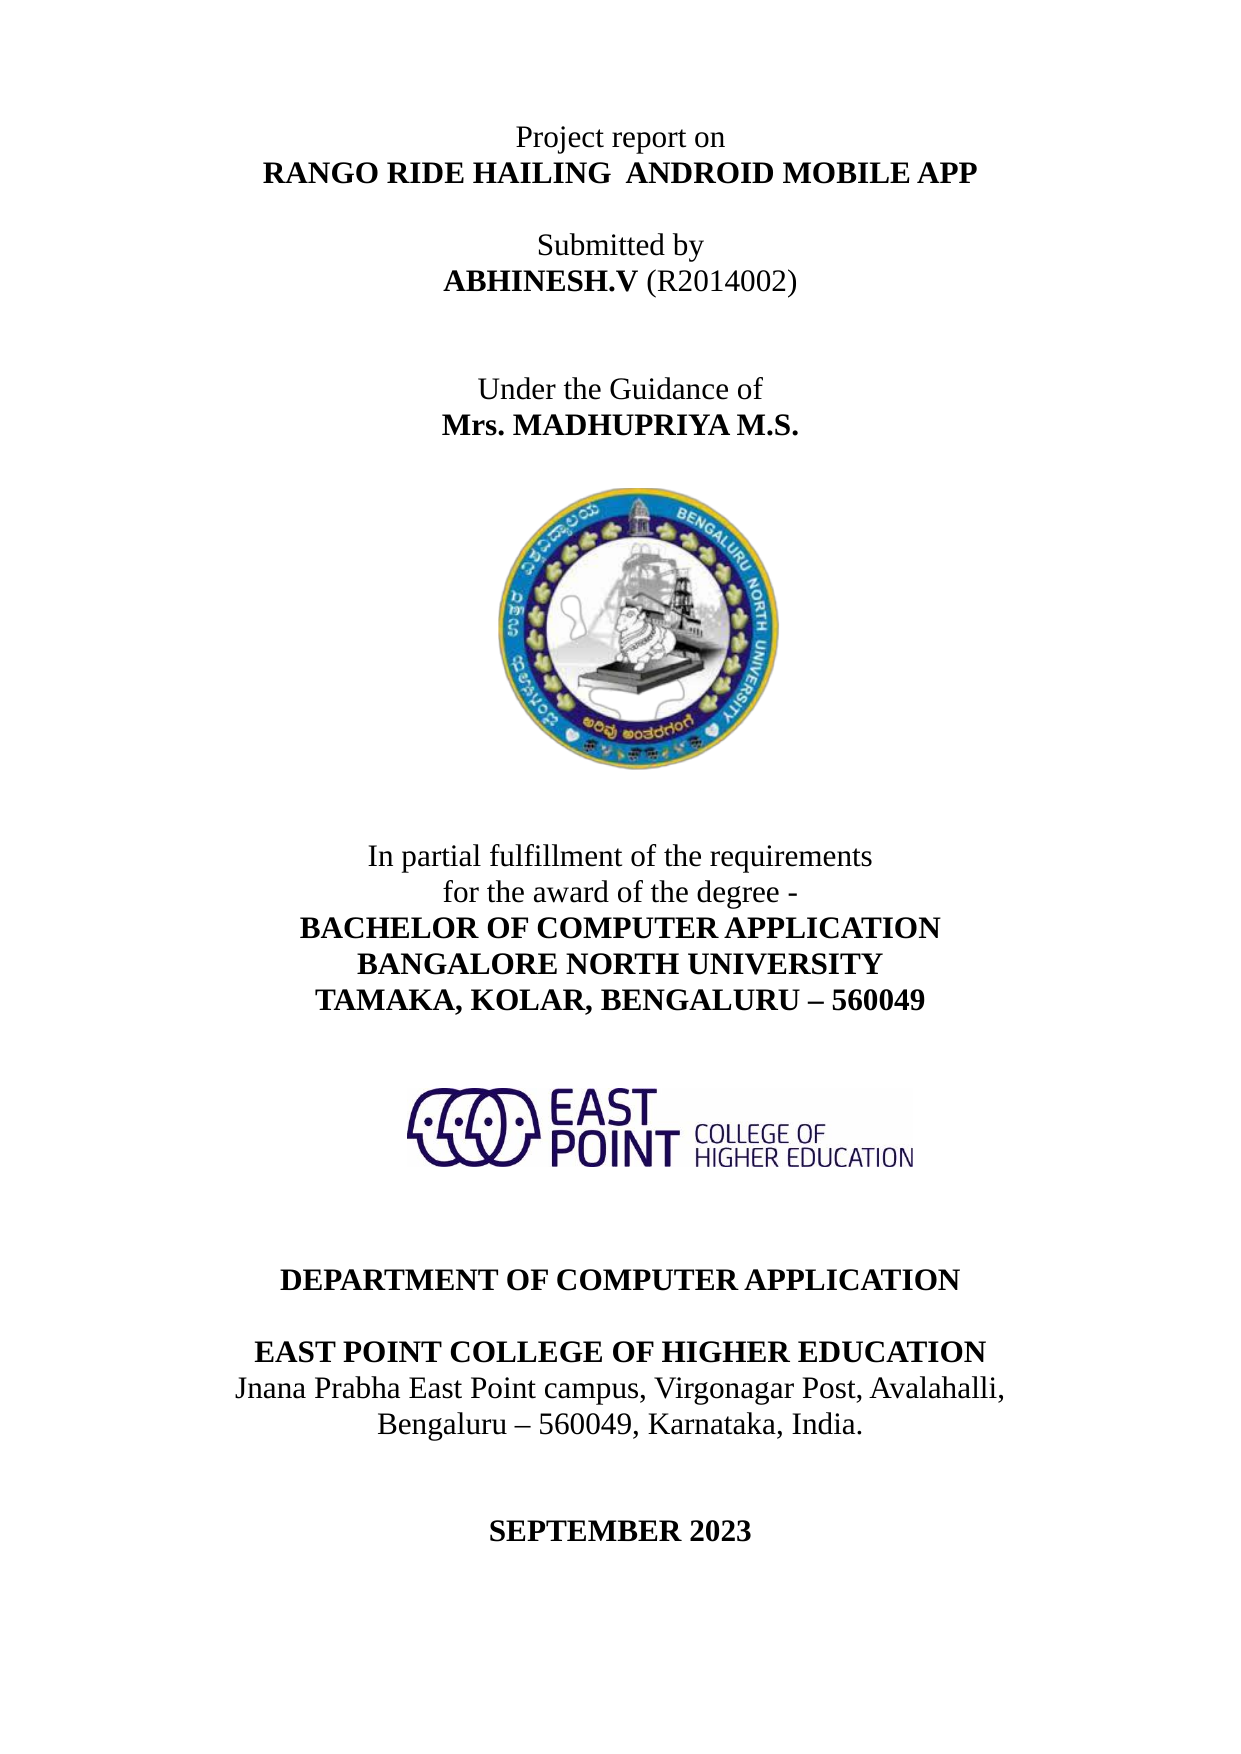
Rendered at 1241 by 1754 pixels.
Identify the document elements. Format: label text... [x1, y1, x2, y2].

text RANGO RIDE HAILING ANDROID MOBILE APP [118, 154, 1122, 190]
text ABHINESH.V (R2014002) [118, 262, 1122, 298]
text Under the Guidance of [118, 370, 1122, 406]
text Jnana Prabha East Point campus, Virgonagar Post, Avalahalli, [118, 1369, 1122, 1405]
text SEPTEMBER 2023 [118, 1513, 1122, 1549]
text Project report on [118, 118, 1122, 154]
text DEPARTMENT OF COMPUTER APPLICATION [118, 1261, 1122, 1297]
text Mrs. MADHUPRIYA M.S. [118, 406, 1122, 442]
text TAMAKA, KOLAR, BENGALURU – 560049 [118, 981, 1122, 1017]
text Bengaluru – 560049, Karnataka, India. [118, 1405, 1122, 1441]
text for the award of the degree - [118, 873, 1122, 909]
text BANGALORE NORTH UNIVERSITY [118, 945, 1122, 981]
text BACHELOR OF COMPUTER APPLICATION [118, 909, 1122, 945]
text Submitted by [118, 226, 1122, 262]
text EAST POINT COLLEGE OF HIGHER EDUCATION [118, 1333, 1122, 1369]
text In partial fulfillment of the requirements [118, 837, 1122, 873]
